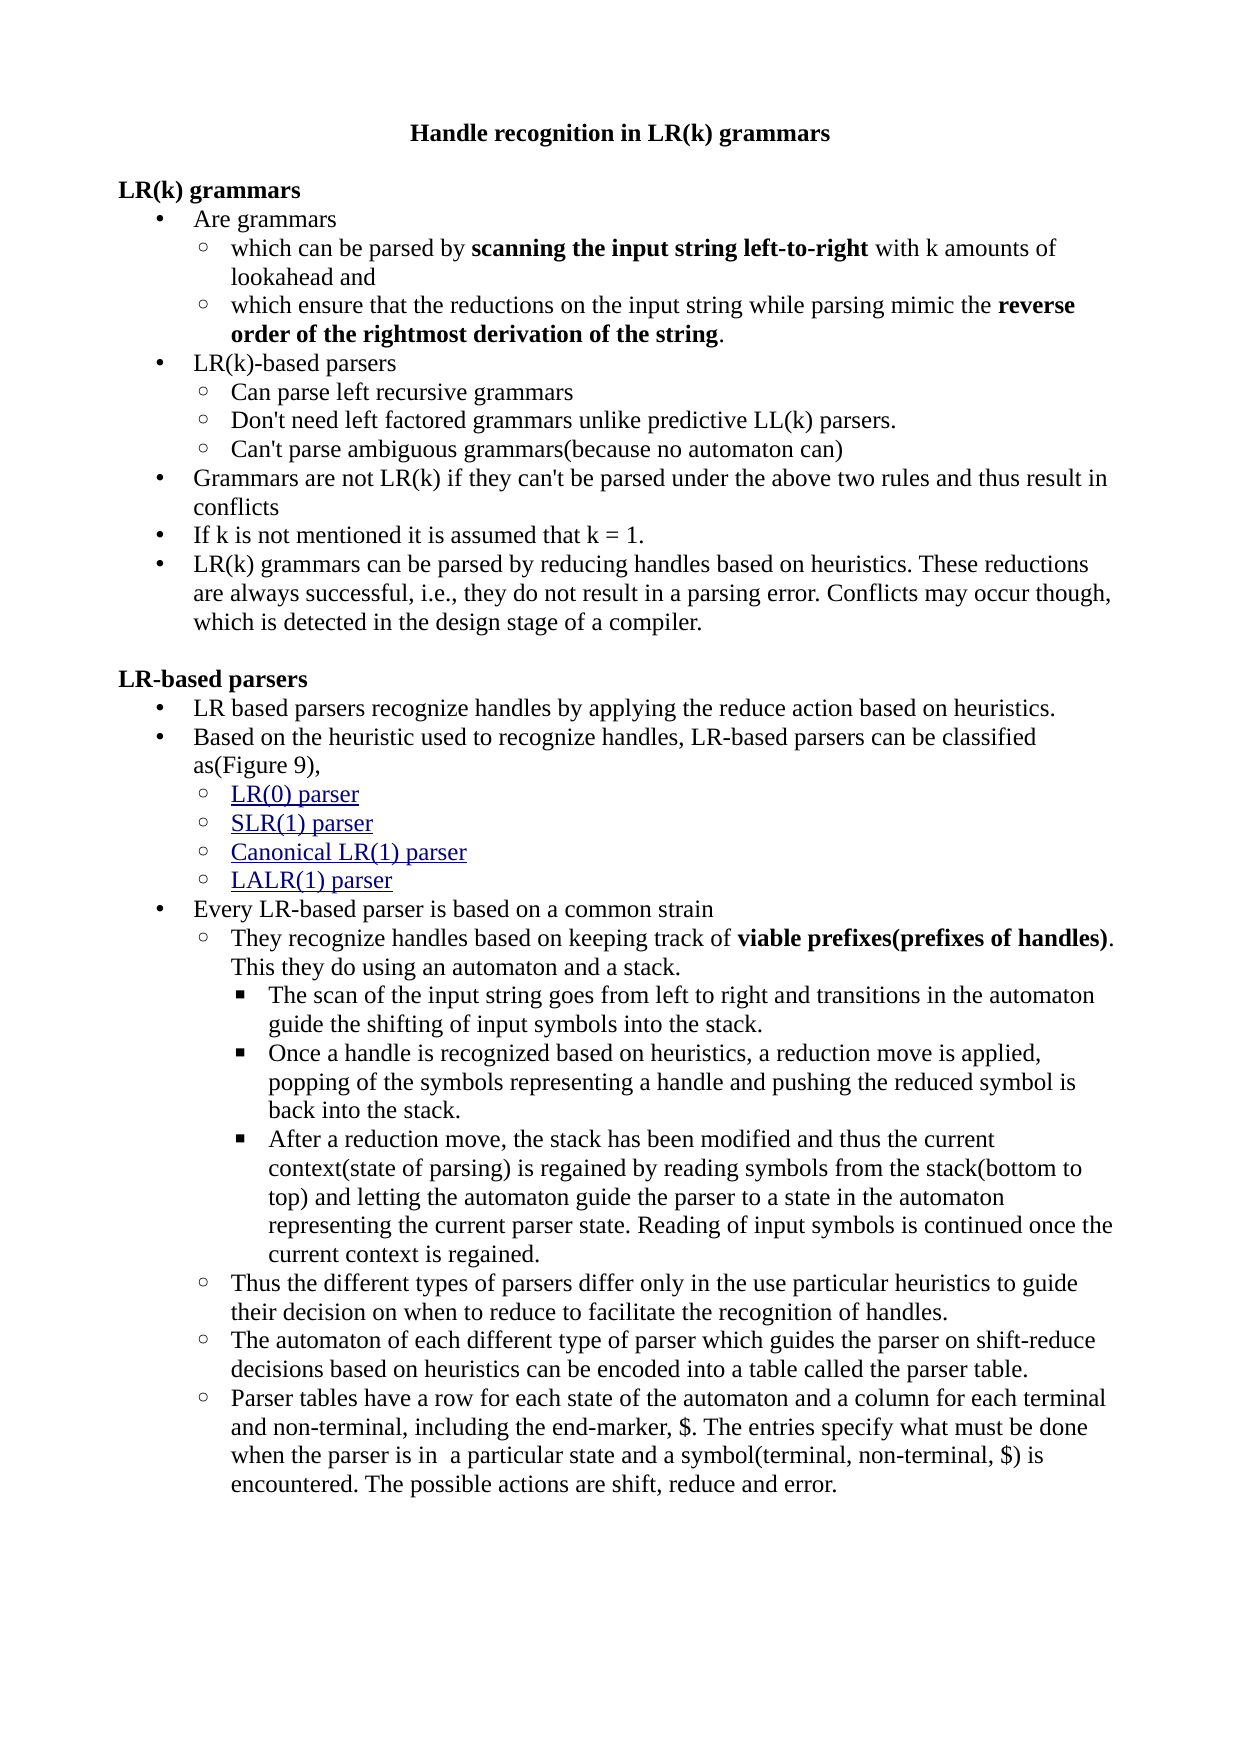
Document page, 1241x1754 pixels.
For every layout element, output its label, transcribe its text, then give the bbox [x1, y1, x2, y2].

list Are grammars [156, 204, 1122, 233]
text LR-based parsers [118, 664, 1122, 693]
list Canonical LR(1) parser [193, 837, 1122, 866]
list LR based parsers recognize handles by applying the reduce action based on heuristics. [156, 693, 1122, 722]
list LALR(1) parser [193, 866, 1122, 894]
list LR(0) parser [193, 779, 1122, 808]
list Based on the heuristic used to recognize handles, LR-based parsers can be classified as(Figure 9), [156, 722, 1122, 779]
list Grammars are not LR(k) if they can't be parsed under the above two rules and thus result in conflicts [156, 463, 1122, 521]
list After a reduction move, the stack has been modified and thus the current context(state of parsing) is regained by reading symbols from the stack(bottom to top) and letting the automaton guide the parser to a state in the automaton representing the current parser state. Reading of input symbols is continued once the current context is regained. [231, 1124, 1122, 1268]
list which can be parsed by scanning the input string left-to-right with k amounts of lookahead and [193, 233, 1122, 291]
list If k is not mentioned it is assumed that k = 1. [156, 521, 1122, 549]
list SLR(1) parser [193, 808, 1122, 837]
list They recognize handles based on keeping track of viable prefixes(prefixes of handles). This they do using an automaton and a stack. [193, 923, 1122, 981]
list Don't need left factored grammars unlike predictive LL(k) parsers. [193, 406, 1122, 434]
text LR(k) grammars [118, 176, 1122, 204]
list LR(k)-based parsers [156, 348, 1122, 377]
list Parser tables have a row for each state of the automaton and a column for each terminal and non-terminal, including the end-marker, $. The entries specify what must be done when the parser is in a particular state and a symbol(terminal, non-terminal, $) is encountered. The possible actions are shift, reduce and error. [193, 1383, 1122, 1498]
list The automaton of each different type of parser which guides the parser on shift-reduce decisions based on heuristics can be encoded into a table called the parser table. [193, 1326, 1122, 1383]
list Can't parse ambiguous grammars(because no automaton can) [193, 434, 1122, 463]
list LR(k) grammars can be parsed by reducing handles based on heuristics. These reductions are always successful, i.e., they do not result in a parsing error. Conflicts may occur though, which is detected in the design stage of a compiler. [156, 549, 1122, 636]
text Handle recognition in LR(k) grammars [118, 118, 1122, 147]
list The scan of the input string goes from left to right and transitions in the automaton guide the shifting of input symbols into the stack. [231, 981, 1122, 1038]
list Once a handle is recognized based on heuristics, a reduction move is applied, popping of the symbols representing a handle and pushing the reduced symbol is back into the stack. [231, 1038, 1122, 1124]
list Can parse left recursive grammars [193, 377, 1122, 406]
list Every LR-based parser is based on a common strain [156, 894, 1122, 923]
list which ensure that the reductions on the input string while parsing mimic the reverse order of the rightmost derivation of the string. [193, 291, 1122, 348]
list Thus the different types of parsers differ only in the use particular heuristics to guide their decision on when to reduce to facilitate the recognition of handles. [193, 1268, 1122, 1326]
